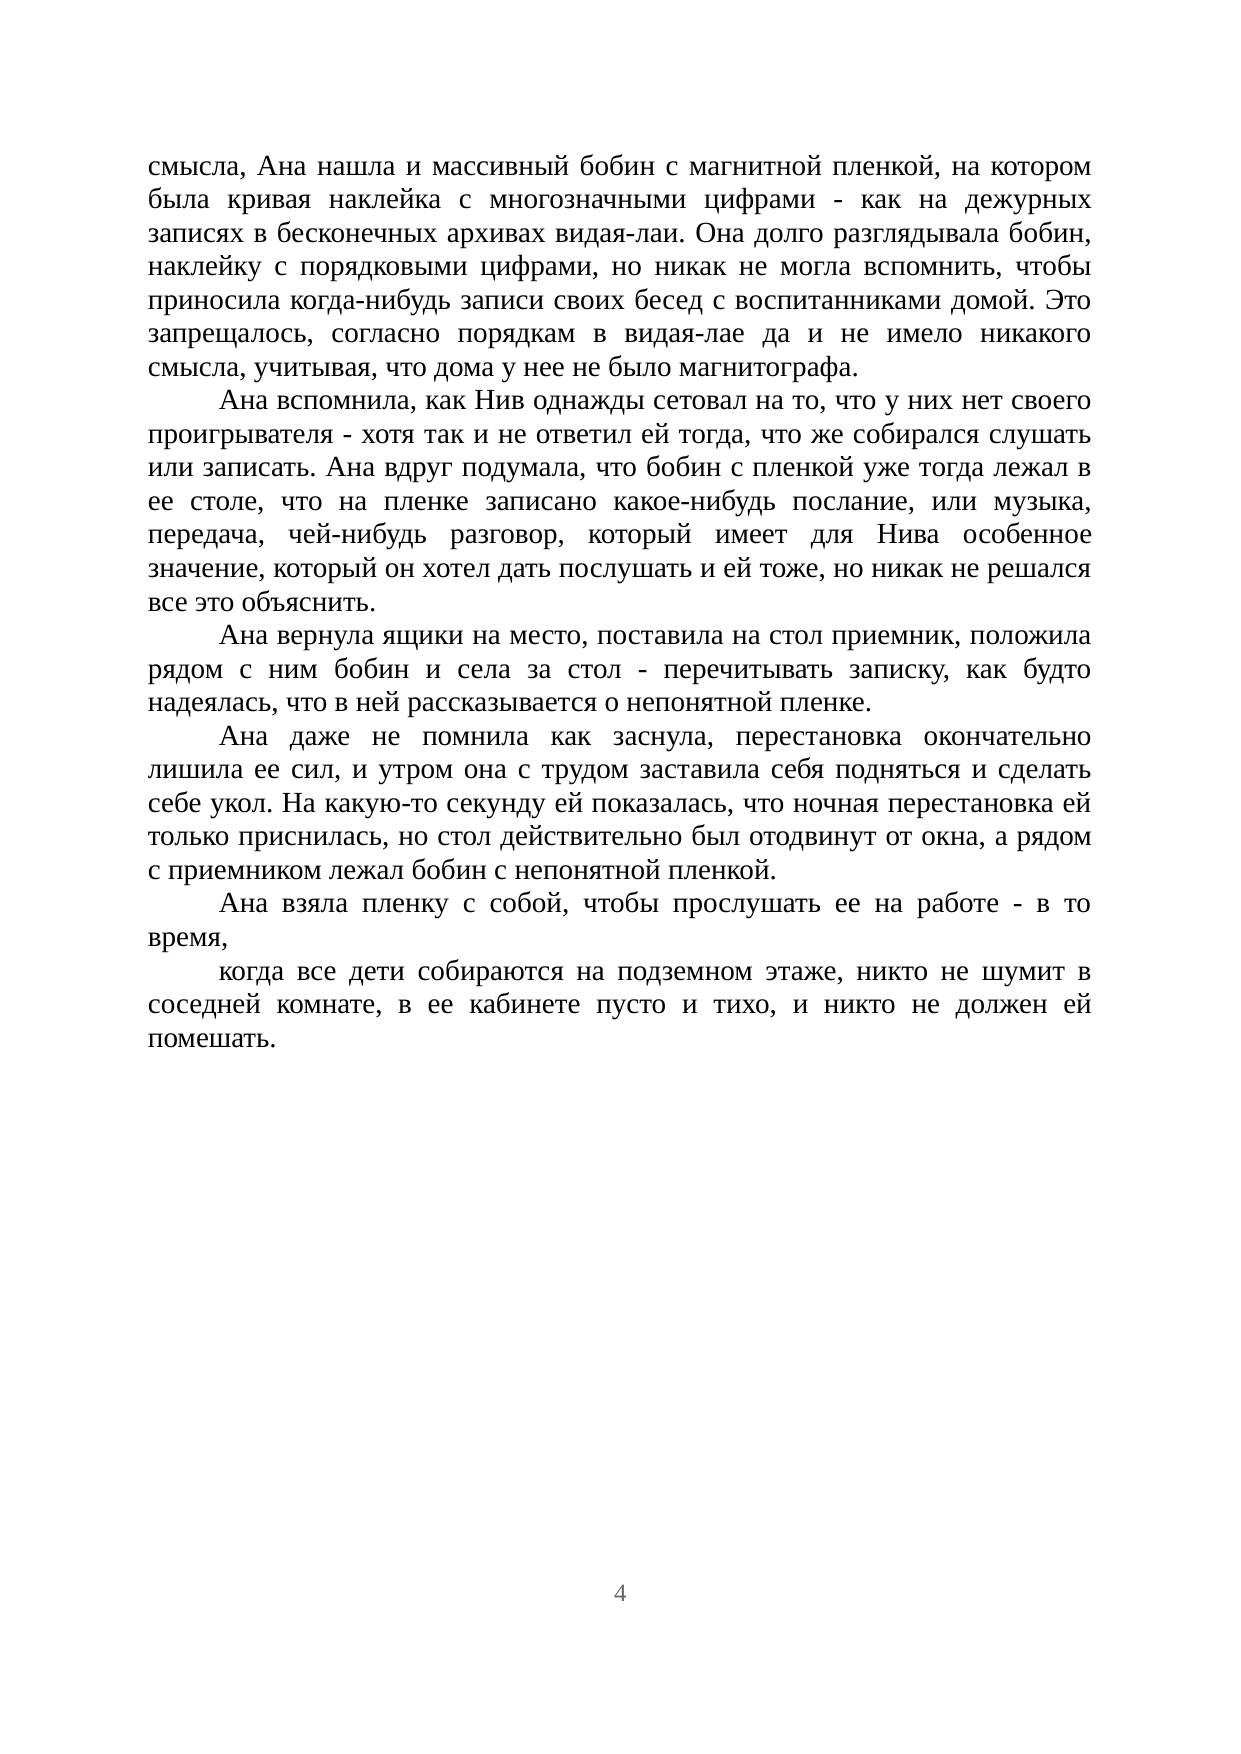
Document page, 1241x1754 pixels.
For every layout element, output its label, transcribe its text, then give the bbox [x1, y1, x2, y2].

text когда все дети собираются на подземном этаже, никто не шумит в соседней комнате, в ее кабинете пусто и тихо, и никто не должен ей помешать. [148, 953, 1093, 1053]
text Ана вернула ящики на место, поставила на стол приемник, положила рядом с ним бобин и села за стол - перечитывать записку, как будто надеялась, что в ней рассказывается о непонятной пленке. [148, 617, 1093, 718]
text Ана даже не помнила как заснула, перестановка окончательно лишила ее сил, и утром она с трудом заставила себя подняться и сделать себе укол. На какую-то секунду ей показалась, что ночная перестановка ей только приснилась, но стол действительно был отодвинут от окна, а рядом с приемником лежал бобин с непонятной пленкой. [148, 718, 1093, 886]
text Ана вспомнила, как Нив однажды сетовал на то, что у них нет своего проигрывателя - хотя так и не ответил ей тогда, что же собирался слушать или записать. Ана вдруг подумала, что бобин с пленкой уже тогда лежал в ее столе, что на пленке записано какое-нибудь послание, или музыка, передача, чей-нибудь разговор, который имеет для Нива особенное значение, который он хотел дать послушать и ей тоже, но никак не решался все это объяснить. [148, 382, 1093, 617]
text Ана взяла пленку с собой, чтобы прослушать ее на работе - в то время, [148, 886, 1093, 953]
text смысла, Ана нашла и массивный бобин с магнитной пленкой, на котором была кривая наклейка с многозначными цифрами - как на дежурных записях в бесконечных архивах видая-лаи. Она долго разглядывала бобин, наклейку с порядковыми цифрами, но никак не могла вспомнить, чтобы приносила когда-нибудь записи своих бесед с воспитанниками домой. Это запрещалось, согласно порядкам в видая-лае да и не имело никакого смысла, учитывая, что дома у нее не было магнитографа. [148, 148, 1093, 382]
